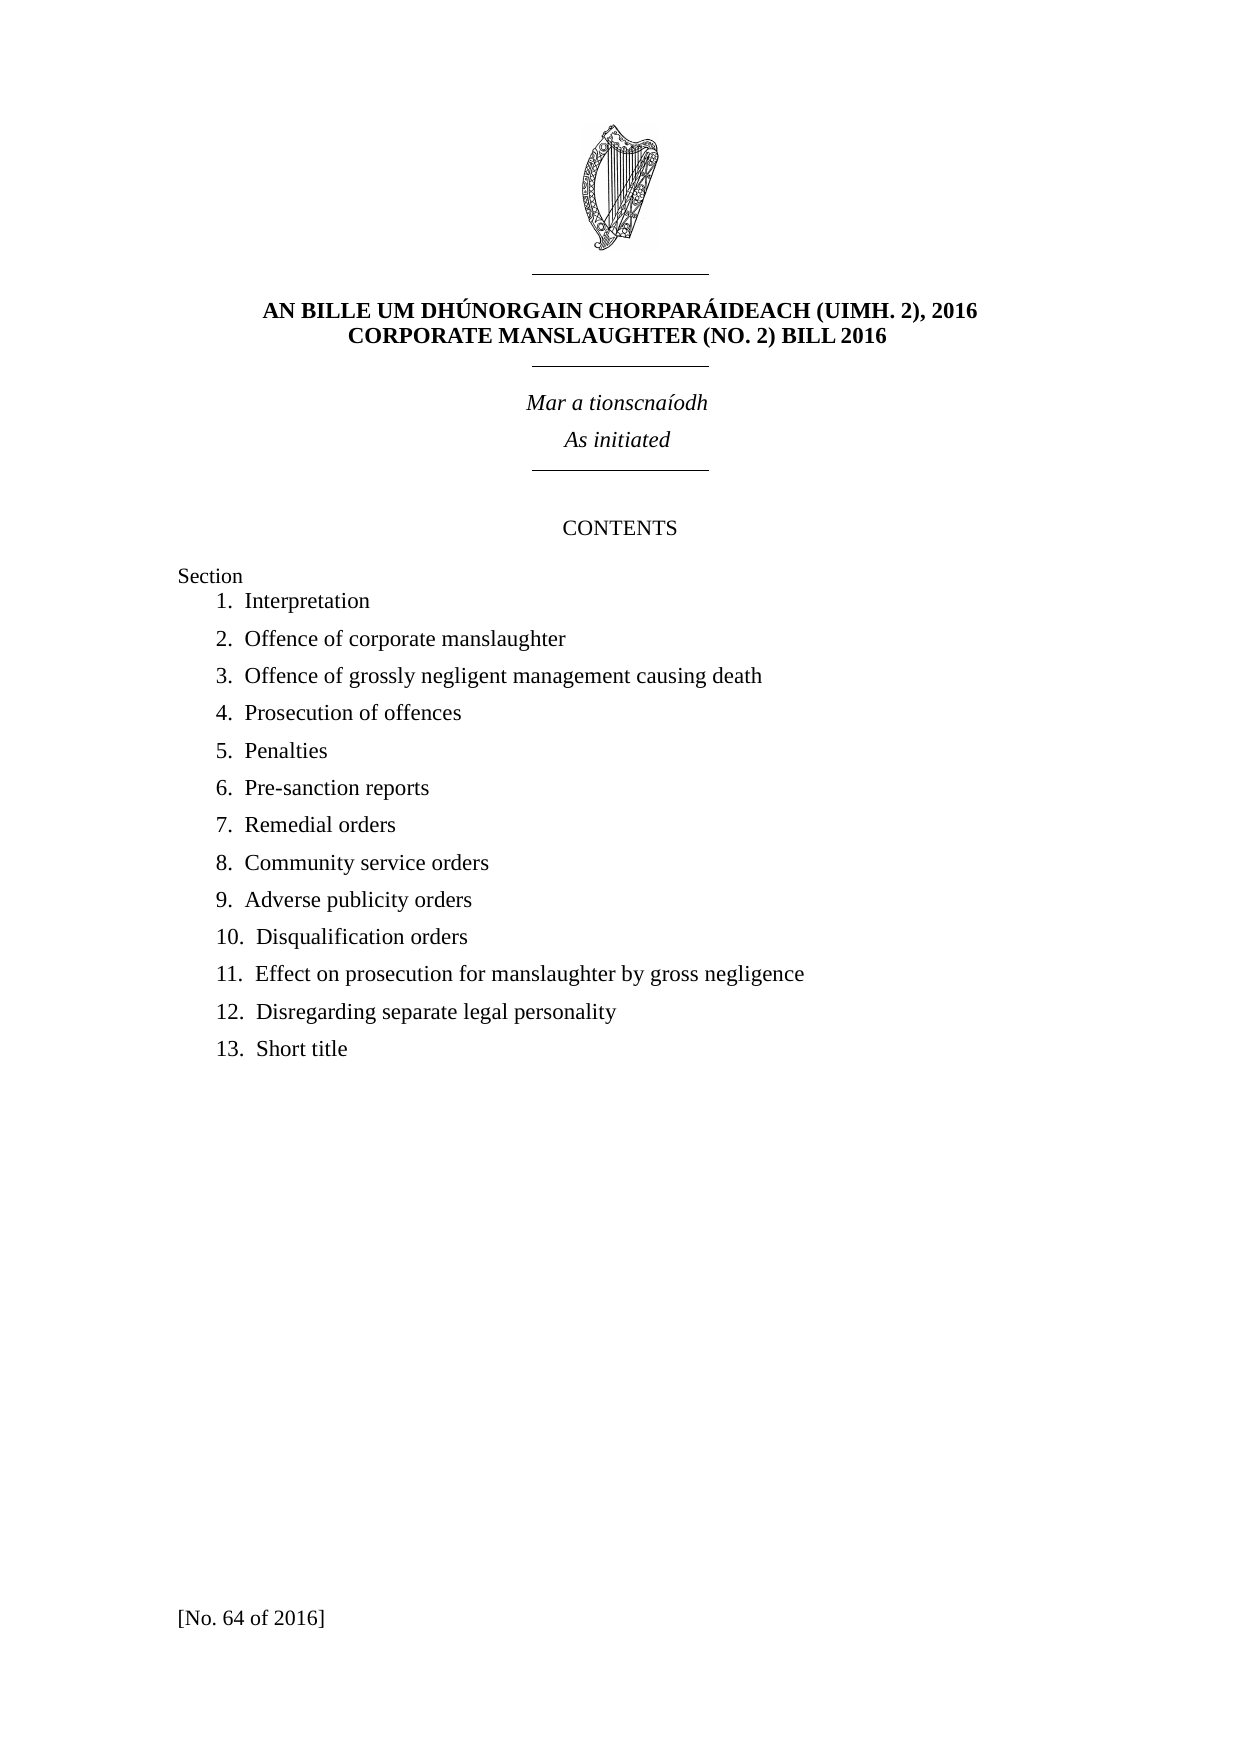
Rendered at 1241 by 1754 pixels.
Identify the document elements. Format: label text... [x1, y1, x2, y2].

text Mar a tionscnaíodh [177, 389, 1063, 415]
text 5. Penalties [216, 737, 1063, 763]
picture [295, 117, 945, 257]
text 2. Offence of corporate manslaughter [216, 626, 1063, 651]
text 13. Short title [216, 1036, 1063, 1061]
text 8. Community service orders [216, 849, 1063, 875]
text 9. Adverse publicity orders [216, 887, 1063, 912]
text 11. Effect on prosecution for manslaughter by gross negligence [216, 961, 1063, 987]
title AN BILLE UM DHÚNORGAIN CHORPARÁIDEACH (UIMH. 2), 2016 [177, 297, 1063, 323]
text 4. Prosecution of offences [216, 700, 1063, 726]
title Corporate Manslaughter (No. 2) Bill 2016 [177, 323, 1063, 348]
text 3. Offence of grossly negligent management causing death [216, 663, 1063, 688]
text 6. Pre-sanction reports [216, 775, 1063, 800]
text Section [177, 564, 1063, 588]
text CONTENTS [177, 516, 1063, 540]
text 12. Disregarding separate legal personality [216, 998, 1063, 1024]
text 1. Interpretation [216, 588, 1063, 614]
text 10. Disqualification orders [216, 924, 1063, 949]
text 7. Remedial orders [216, 812, 1063, 838]
text As initiated [177, 427, 1063, 452]
